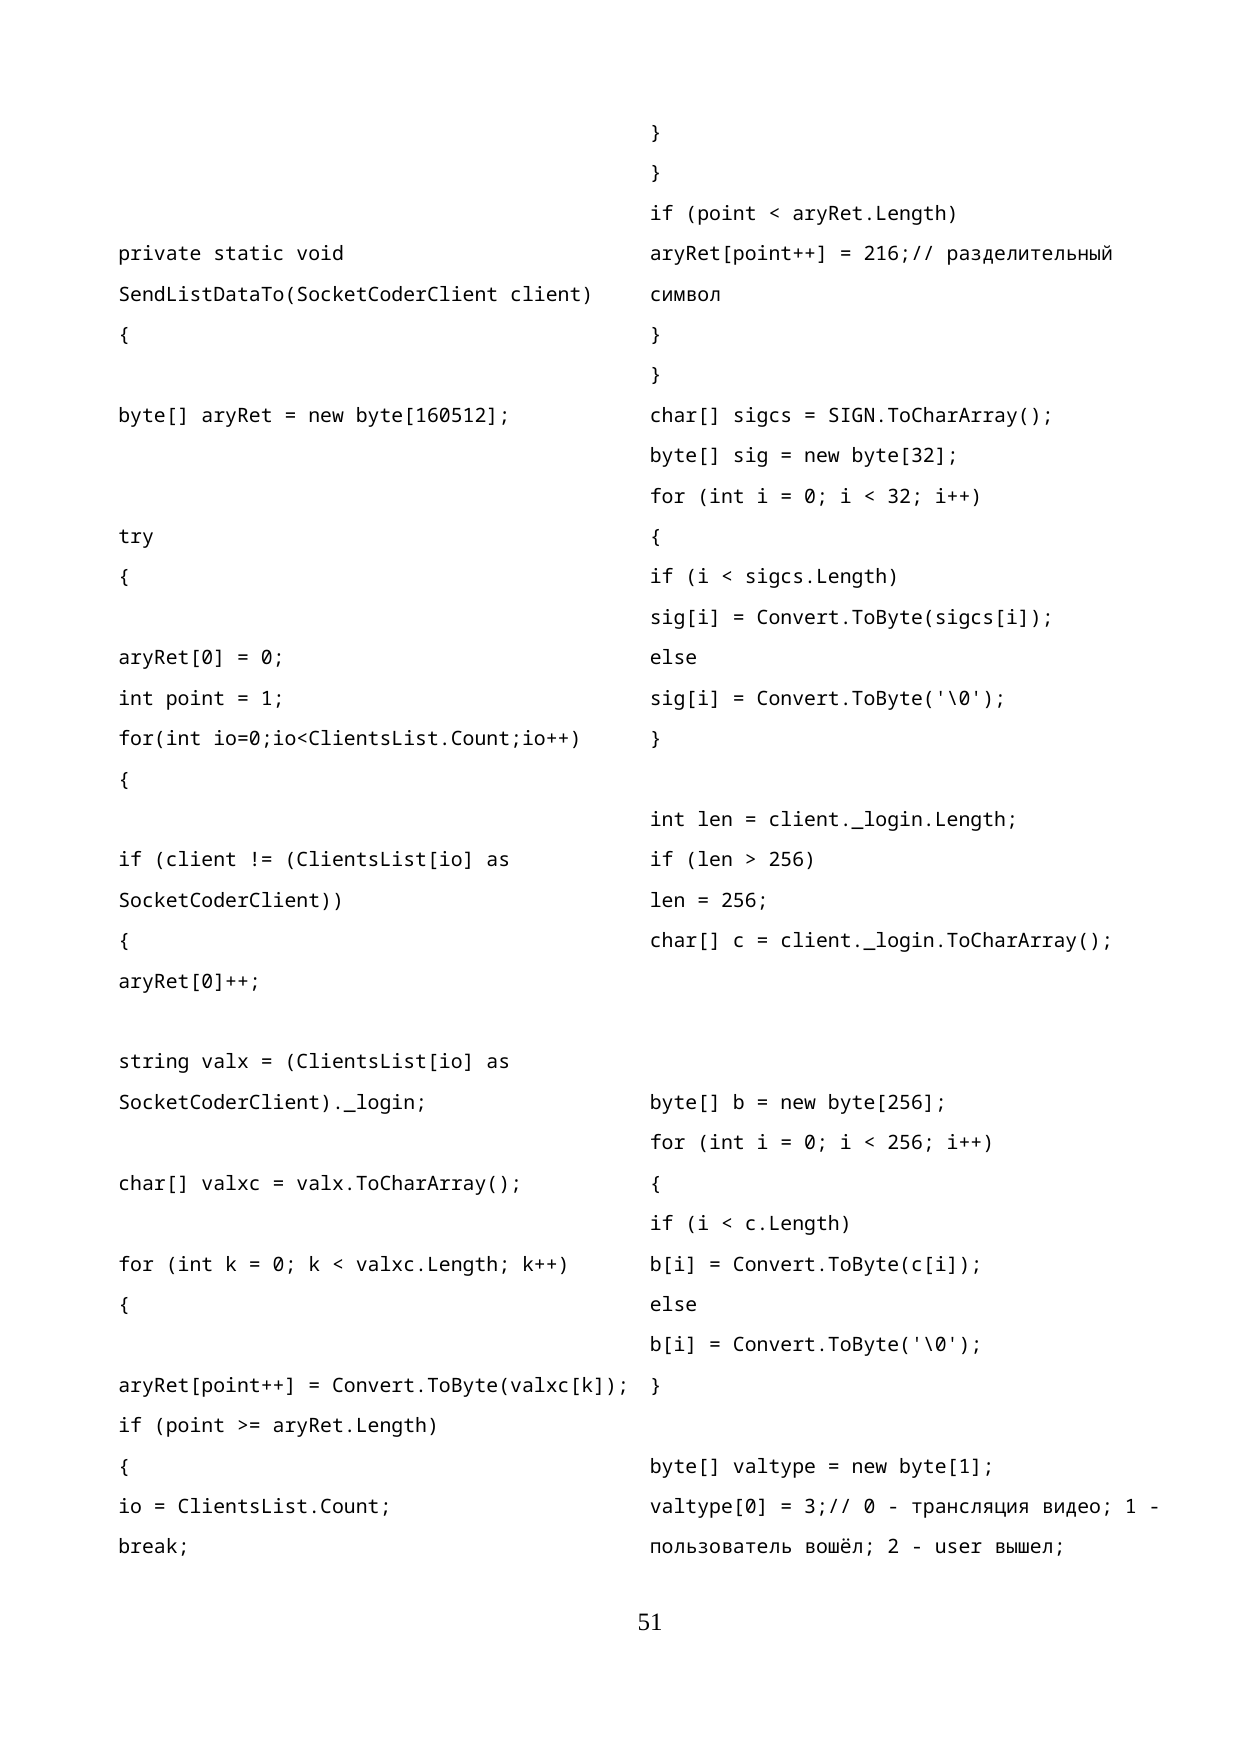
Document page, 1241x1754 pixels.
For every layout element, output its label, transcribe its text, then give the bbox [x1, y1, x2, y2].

text byte[] valtype = new byte[1]; [649, 1452, 1181, 1479]
text for(int io=0;io<ClientsList.Count;io++) [118, 724, 649, 751]
text if (client != (ClientsList[io] as SocketCoderClient)) [118, 846, 649, 913]
text else [649, 1290, 1181, 1317]
text else [649, 643, 1181, 671]
text if (i < sigcs.Length) [649, 563, 1181, 590]
text int len = client._login.Length; [649, 805, 1181, 832]
text { [649, 1169, 1181, 1196]
text { [118, 1452, 649, 1479]
text } [649, 1371, 1181, 1398]
text break; [118, 1533, 649, 1560]
text aryRet[point++] = Convert.ToByte(valxc[k]); [118, 1371, 649, 1398]
text char[] sigcs = SIGN.ToCharArray(); [649, 401, 1181, 428]
text sig[i] = Convert.ToByte(sigcs[i]); [649, 603, 1181, 630]
text { [118, 765, 649, 792]
text private static void SendListDataTo(SocketCoderClient client) [118, 239, 649, 307]
text { [118, 563, 649, 590]
text char[] valxc = valx.ToCharArray(); [118, 1169, 649, 1196]
text if (i < c.Length) [649, 1209, 1181, 1236]
text io = ClientsList.Count; [118, 1492, 649, 1519]
text if (len > 256) [649, 846, 1181, 873]
text { [118, 320, 649, 347]
text byte[] b = new byte[256]; [649, 1088, 1181, 1115]
text aryRet[0] = 0; [118, 643, 649, 671]
text sig[i] = Convert.ToByte('\0'); [649, 684, 1181, 711]
text for (int i = 0; i < 32; i++) [649, 482, 1181, 509]
text if (point < aryRet.Length) [649, 199, 1181, 226]
text for (int k = 0; k < valxc.Length; k++) [118, 1250, 649, 1277]
text } [649, 118, 1181, 145]
text } [649, 320, 1181, 347]
text byte[] sig = new byte[32]; [649, 441, 1181, 468]
text int point = 1; [118, 684, 649, 711]
text try [118, 522, 649, 549]
text } [649, 724, 1181, 751]
text aryRet[0]++; [118, 967, 649, 994]
text byte[] aryRet = new byte[160512]; [118, 401, 649, 428]
text for (int i = 0; i < 256; i++) [649, 1128, 1181, 1156]
text len = 256; [649, 886, 1181, 913]
text b[i] = Convert.ToByte(c[i]); [649, 1250, 1181, 1277]
text if (point >= aryRet.Length) [118, 1411, 649, 1438]
text { [118, 1290, 649, 1317]
text { [649, 522, 1181, 549]
text b[i] = Convert.ToByte('\0'); [649, 1331, 1181, 1358]
text { [118, 926, 649, 953]
text } [649, 361, 1181, 388]
text char[] c = client._login.ToCharArray(); [649, 926, 1181, 953]
text string valx = (ClientsList[io] as SocketCoderClient)._login; [118, 1048, 649, 1115]
text } [649, 158, 1181, 186]
text aryRet[point++] = 216;// разделительный символ [649, 239, 1181, 307]
text valtype[0] = 3;// 0 - трансляция видео; 1 - пользователь вошёл; 2 - user вышел; [649, 1492, 1181, 1560]
